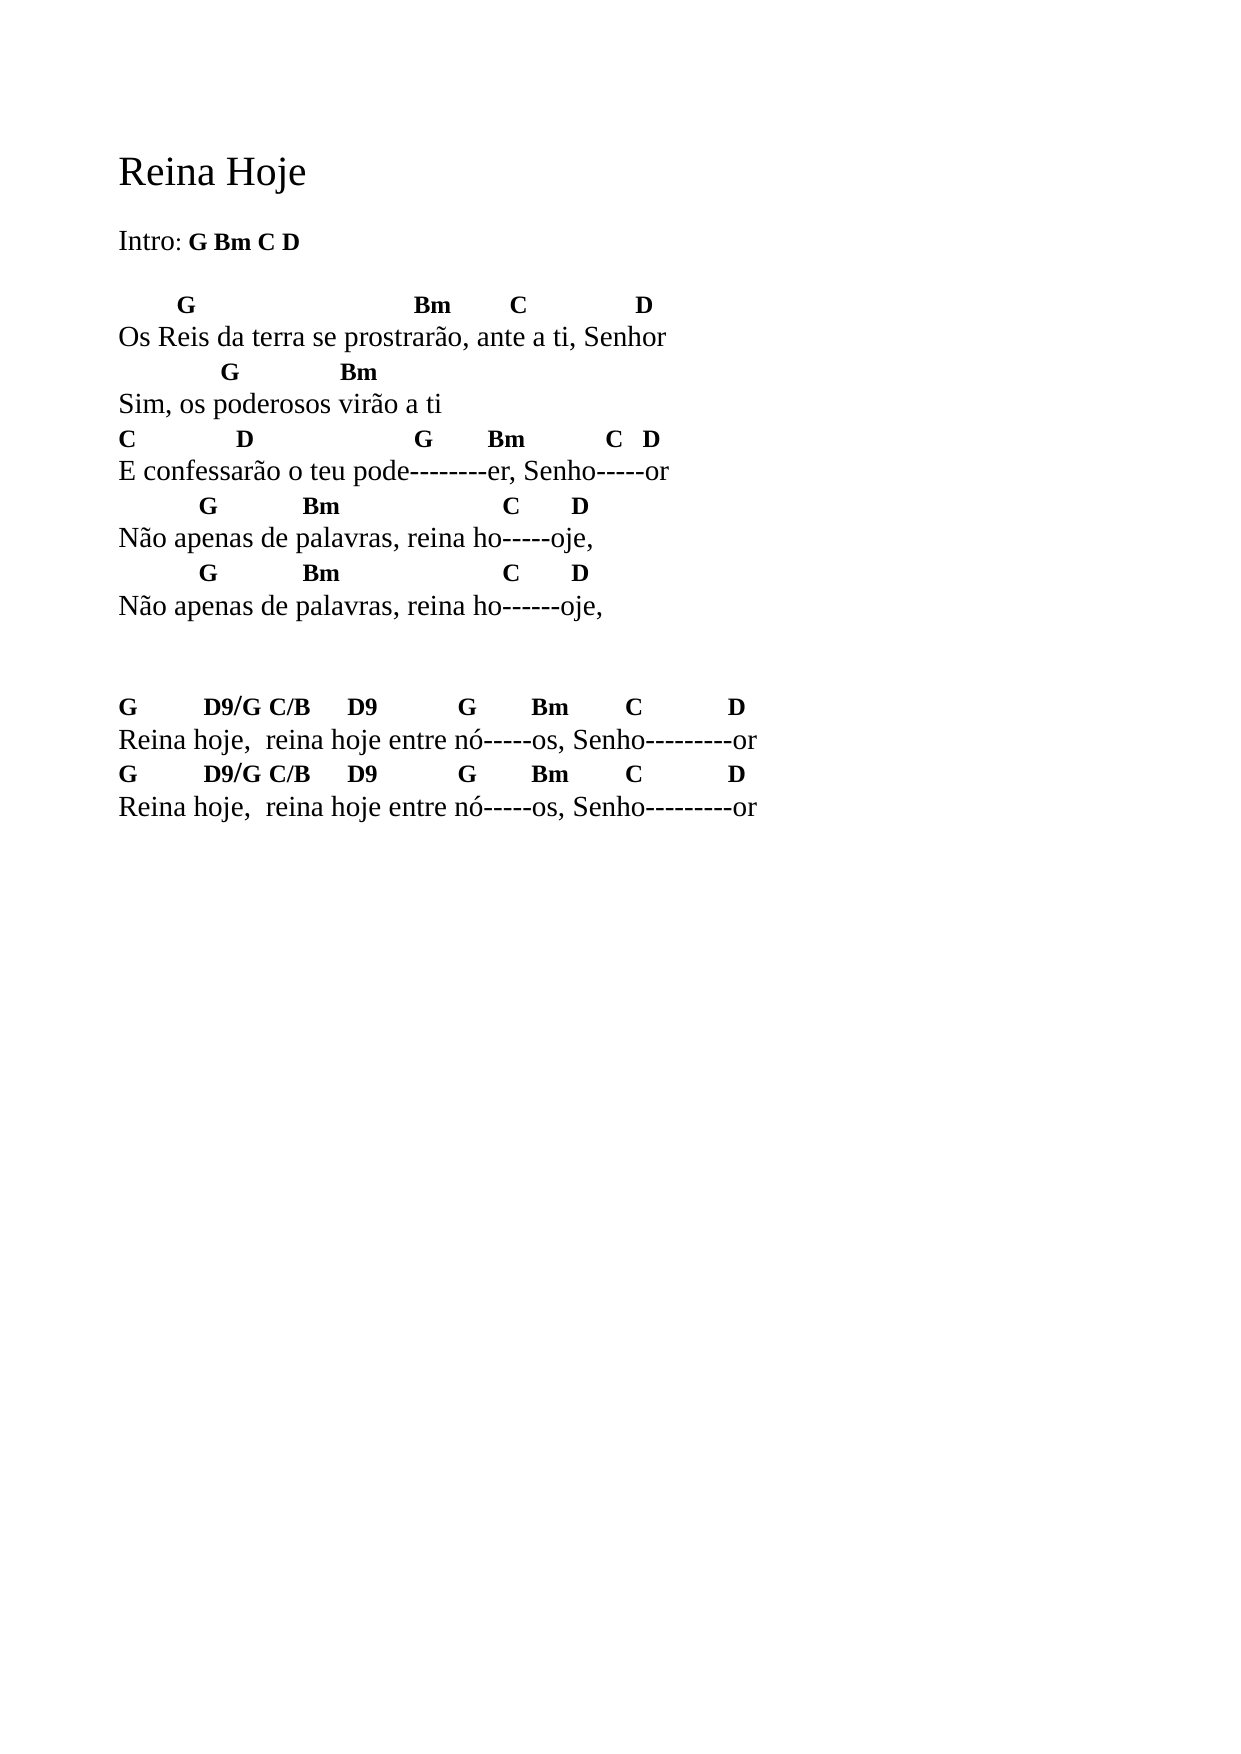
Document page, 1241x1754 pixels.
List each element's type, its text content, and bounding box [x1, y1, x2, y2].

text Intro: G Bm C D [118, 223, 1122, 257]
text E confessarão o teu pode--------er, Senho-----or [118, 453, 1122, 487]
text Reina hoje, reina hoje entre nó-----os, Senho---------or [118, 789, 1122, 822]
text Sim, os poderosos virão a ti [118, 386, 1122, 420]
text G Bm [118, 353, 1122, 386]
text Reina Hoje [118, 147, 1122, 195]
text G Bm C D [118, 286, 1122, 319]
text G Bm C D [118, 487, 1122, 521]
text Reina hoje, reina hoje entre nó-----os, Senho---------or [118, 722, 1122, 755]
text Não apenas de palavras, reina ho------oje, [118, 588, 1122, 621]
text C D G Bm C D [118, 420, 1122, 453]
text G D9/G C/B D9 G Bm C D [118, 755, 1122, 789]
text Os Reis da terra se prostrarão, ante a ti, Senhor [118, 319, 1122, 353]
text Não apenas de palavras, reina ho-----oje, [118, 521, 1122, 554]
text G Bm C D [118, 554, 1122, 588]
text G D9/G C/B D9 G Bm C D [118, 688, 1122, 722]
